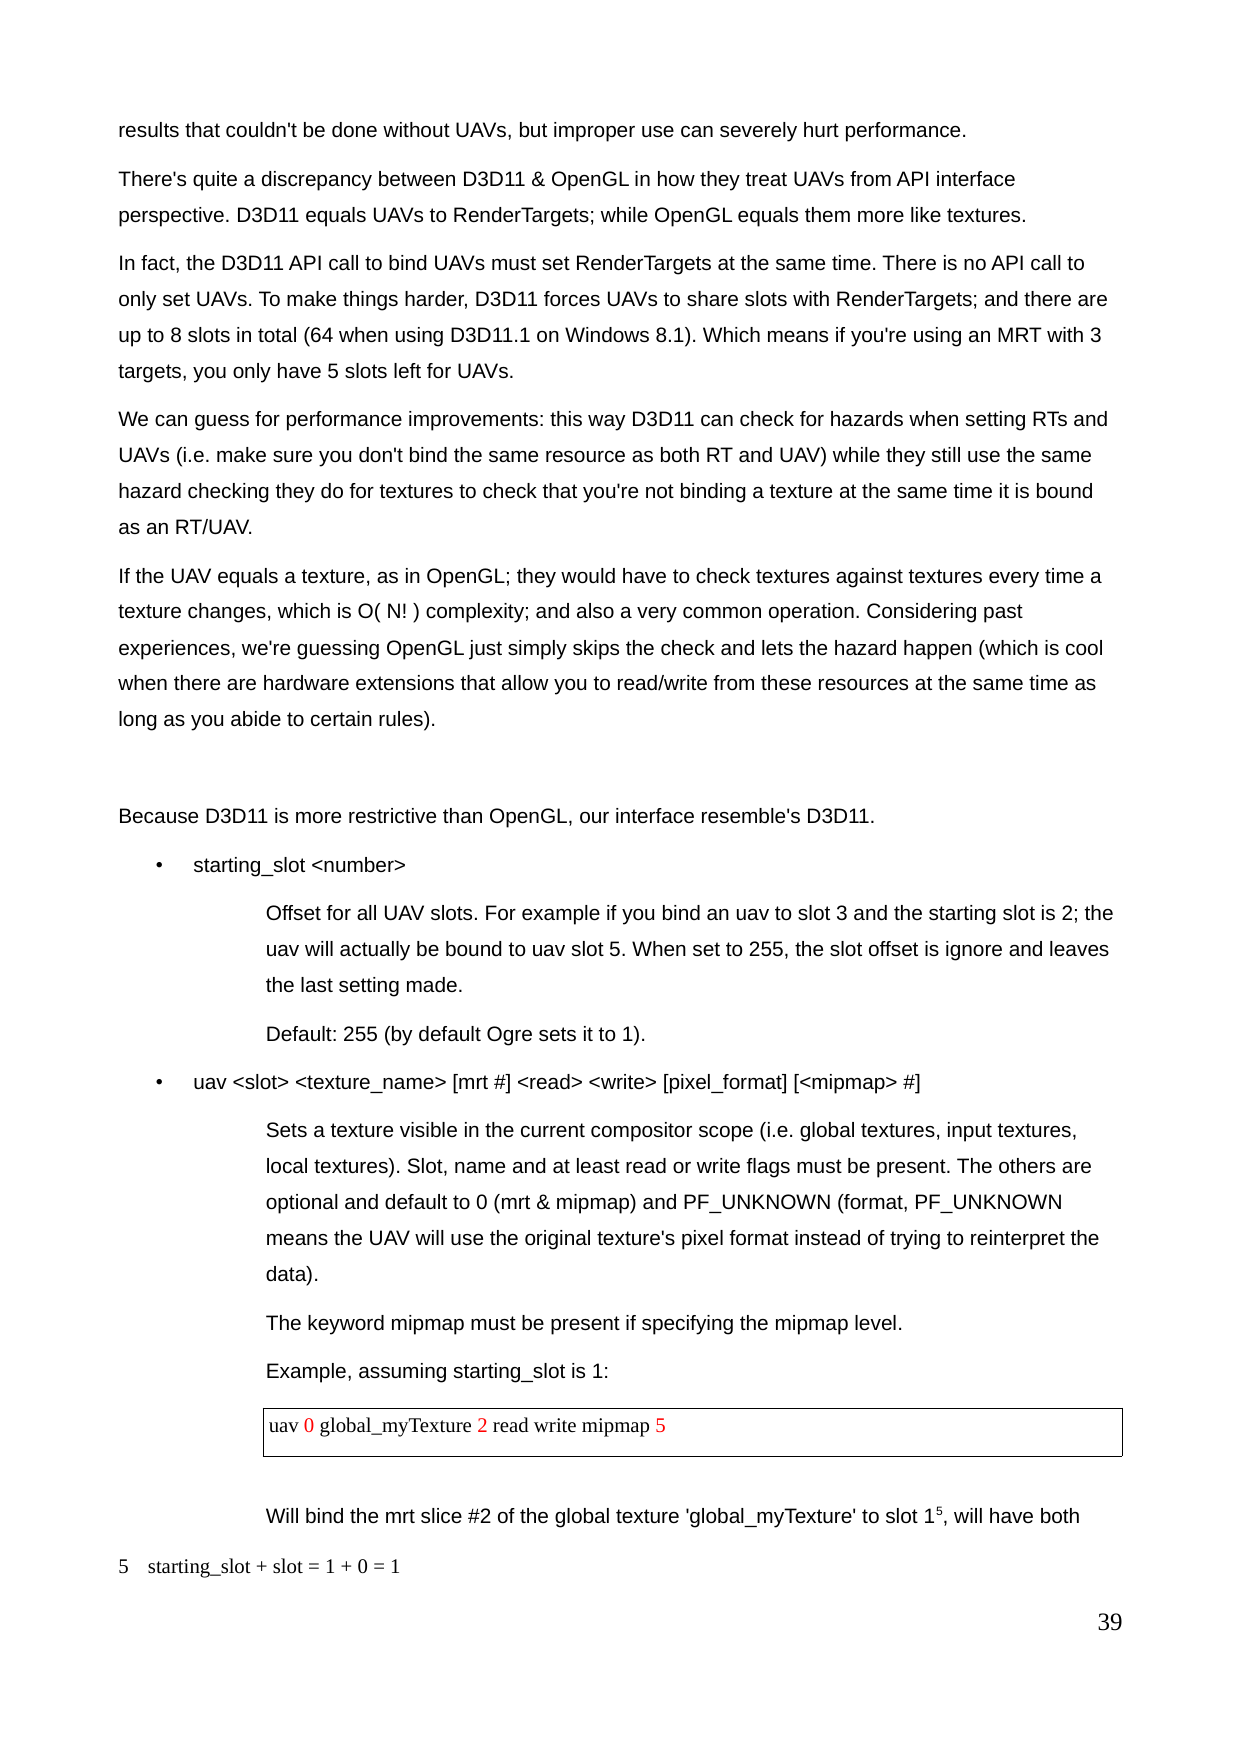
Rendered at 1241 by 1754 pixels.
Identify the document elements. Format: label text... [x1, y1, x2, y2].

table_header uav 0 global_myTexture 2 read write mipmap 5 [264, 1409, 1122, 1456]
list starting_slot <number> [156, 852, 1122, 877]
list uav <slot> <texture_name> [mrt #] <read> <write> [pixel_format] [<mipmap> #] [156, 1070, 1122, 1094]
text In fact, the D3D11 API call to bind UAVs must set RenderTargets at the same time. There is no API call to only set UAVs. To make things harder, D3D11 forces UAVs to share slots with RenderTargets; and there are up to 8 slots in total (64 when using D3D11.1 on Windows 8.1). Which means if you're using an MRT with 3 targets, you only have 5 slots left for UAVs. [118, 251, 1122, 383]
text Offset for all UAV slots. For example if you bind an uav to slot 3 and the starting slot is 2; the uav will actually be bound to uav slot 5. When set to 255, the slot offset is ignore and leaves the last setting made. [266, 901, 1122, 997]
text Sets a texture visible in the current compositor scope (i.e. global textures, input textures, local textures). Slot, name and at least read or write flags must be present. The others are optional and default to 0 (mrt & mipmap) and PF_UNKNOWN (format, PF_UNKNOWN means the UAV will use the original texture's pixel format instead of trying to reinterpret the data). [266, 1118, 1122, 1286]
text Will bind the mrt slice #2 of the global texture 'global_myTexture' to slot 1, will have both [266, 1504, 1122, 1528]
text starting_slot + slot = 1 + 0 = 1 [118, 1553, 1122, 1578]
text Because D3D11 is more restrictive than OpenGL, our interface resemble's D3D11. [118, 804, 1122, 828]
text Default: 255 (by default Ogre sets it to 1). [266, 1021, 1122, 1045]
text There's quite a discrepancy between D3D11 & OpenGL in how they treat UAVs from API interface perspective. D3D11 equals UAVs to RenderTargets; while OpenGL equals them more like textures. [118, 167, 1122, 226]
text We can guess for performance improvements: this way D3D11 can check for hazards when setting RTs and UAVs (i.e. make sure you don't bind the same resource as both RT and UAV) while they still use the same hazard checking they do for textures to check that you're not binding a texture at the same time it is bound as an RT/UAV. [118, 407, 1122, 539]
text The keyword mipmap must be present if specifying the mipmap level. [266, 1311, 1122, 1334]
text Example, assuming starting_slot is 1: [266, 1359, 1122, 1383]
text If the UAV equals a texture, as in OpenGL; they would have to check textures against textures every time a texture changes, which is O( N! ) complexity; and also a very common operation. Considering past experiences, we're guessing OpenGL just simply skips the check and lets the hazard happen (which is cool when there are hardware extensions that allow you to read/write from these resources at the same time as long as you abide to certain rules). [118, 563, 1122, 731]
text results that couldn't be done without UAVs, but improper use can severely hurt performance. [118, 118, 1122, 142]
